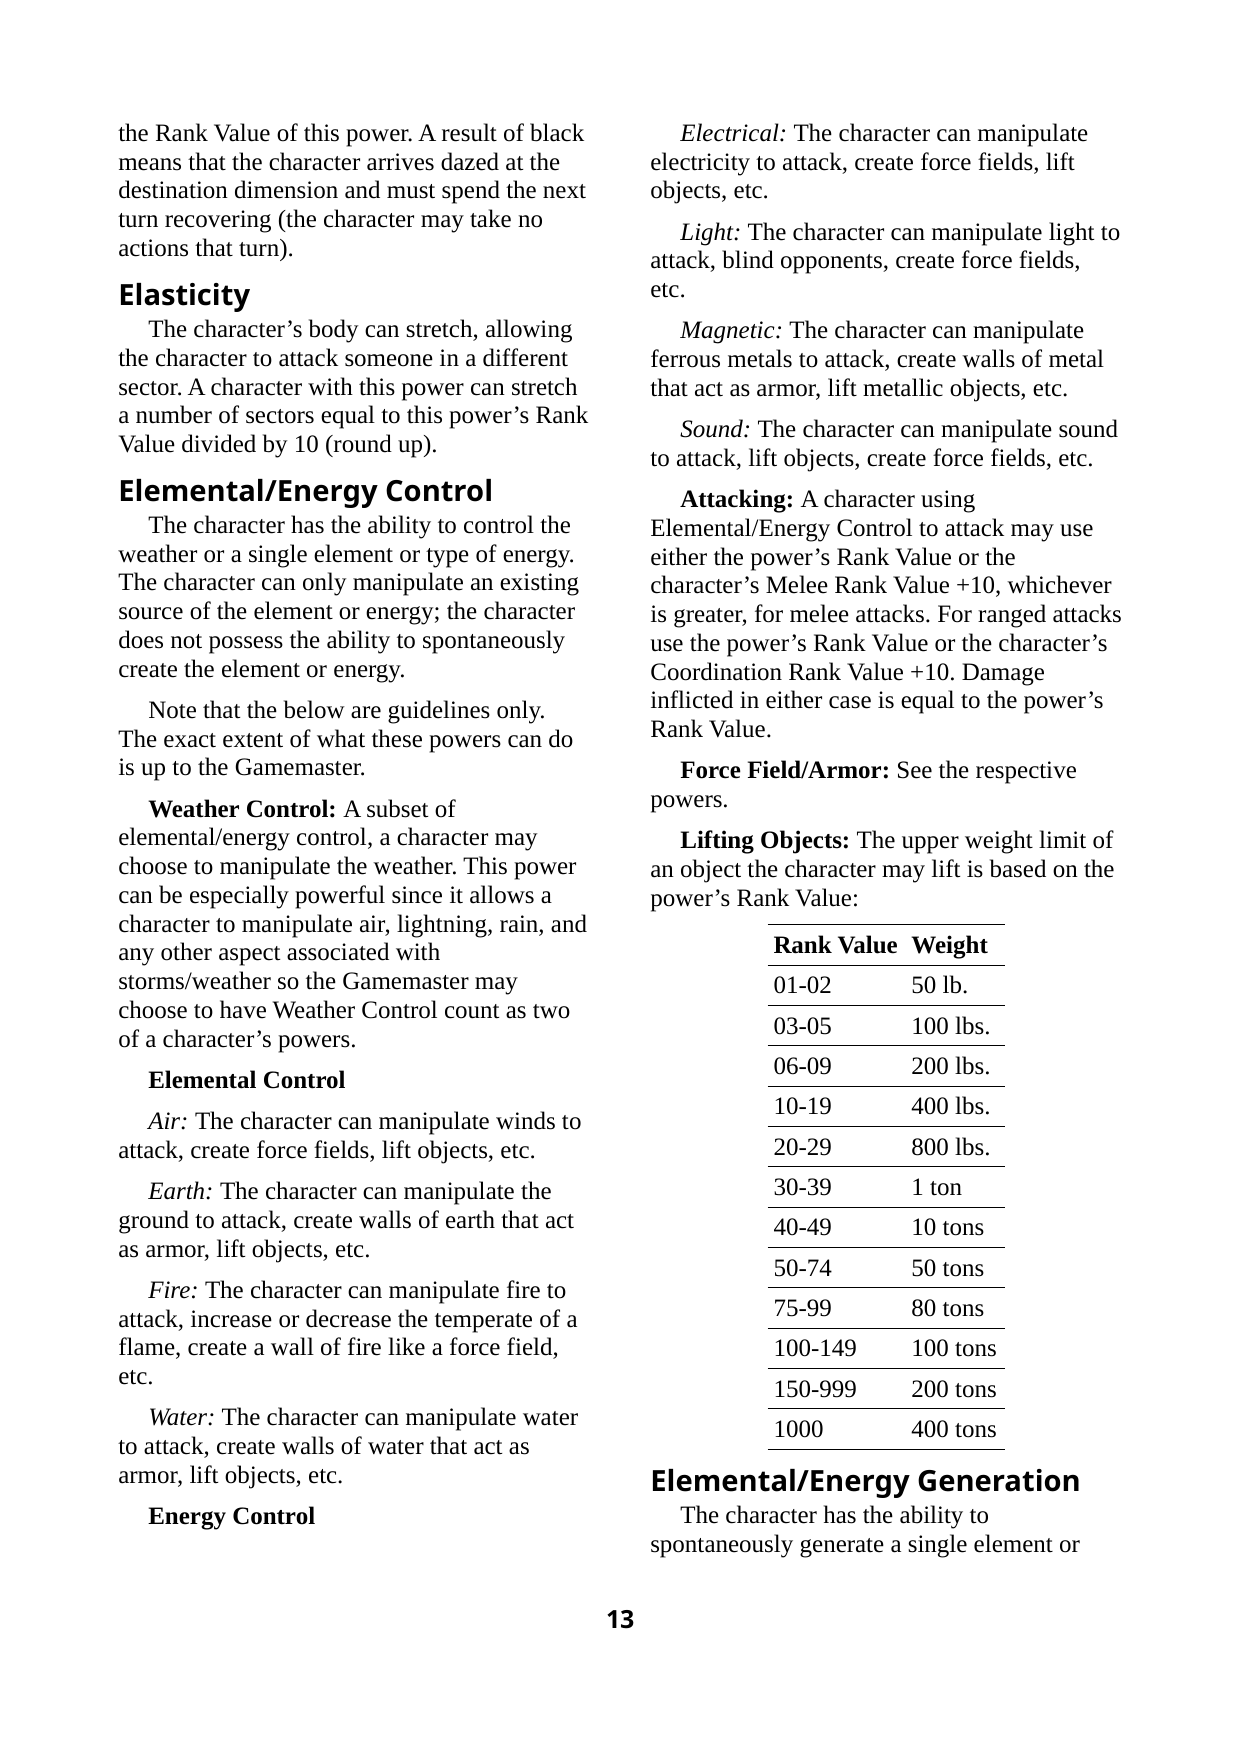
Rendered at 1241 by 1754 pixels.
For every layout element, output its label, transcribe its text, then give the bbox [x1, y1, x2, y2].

text Elemental Control [118, 1065, 590, 1094]
text Energy Control [118, 1501, 590, 1530]
table_cell 50 tons [906, 1248, 1004, 1287]
text Magnetic: The character can manipulate ferrous metals to attack, create walls of metal that act as armor, lift metallic objects, etc. [650, 316, 1122, 402]
table_cell 80 tons [906, 1288, 1004, 1327]
table_cell 50 lb. [906, 966, 1004, 1005]
table_cell 20-29 [768, 1127, 906, 1166]
text Note that the below are guidelines only. The exact extent of what these powers can do is up to the Gamemaster. [118, 695, 590, 781]
text Fire: The character can manipulate fire to attack, increase or decrease the temperate of a flame, create a wall of fire like a force field, etc. [118, 1275, 590, 1390]
text Electrical: The character can manipulate electricity to attack, create force fields, lift objects, etc. [650, 118, 1122, 204]
table_cell 40-49 [768, 1208, 906, 1247]
table_cell 03-05 [768, 1006, 906, 1045]
text The character has the ability to control the weather or a single element or type of energy. The character can only manipulate an existing source of the element or energy; the character does not possess the ability to spontaneously create the element or energy. [118, 510, 590, 682]
text Water: The character can manipulate water to attack, create walls of water that act as armor, lift objects, etc. [118, 1402, 590, 1489]
table_cell 01-02 [768, 966, 906, 1005]
text Light: The character can manipulate light to attack, blind opponents, create force fields, etc. [650, 217, 1122, 303]
text the Rank Value of this power. A result of black means that the character arrives dazed at the destination dimension and must spend the next turn recovering (the character may take no actions that turn). [118, 118, 590, 262]
table_cell 100 lbs. [906, 1006, 1004, 1045]
text Earth: The character can manipulate the ground to attack, create walls of earth that act as armor, lift objects, etc. [118, 1176, 590, 1262]
text The character has the ability to spontaneously generate a single element or [650, 1500, 1122, 1558]
subtitle Elemental/Energy Generation [650, 1461, 1122, 1500]
table_cell 150-999 [768, 1369, 906, 1408]
table_header Rank Value [768, 925, 906, 965]
text Lifting Objects: The upper weight limit of an object the character may lift is based on the power’s Rank Value: [650, 826, 1122, 912]
table_cell 400 lbs. [906, 1087, 1004, 1126]
table_cell 100 tons [906, 1329, 1004, 1368]
subtitle Elasticity [118, 274, 590, 314]
table_cell 06-09 [768, 1046, 906, 1086]
table_header Weight [906, 925, 1004, 965]
table_cell 10 tons [906, 1208, 1004, 1247]
table_cell 10-19 [768, 1087, 906, 1126]
table_cell 200 tons [906, 1369, 1004, 1408]
text Attacking: A character using Elemental/Energy Control to attack may use either the power’s Rank Value or the character’s Melee Rank Value +10, whichever is greater, for melee attacks. For ranged attacks use the power’s Rank Value or the character’s Coordination Rank Value +10. Damage inflicted in either case is equal to the power’s Rank Value. [650, 484, 1122, 743]
table_cell 50-74 [768, 1248, 906, 1287]
table_cell 200 lbs. [906, 1046, 1004, 1086]
table_cell 400 tons [906, 1409, 1004, 1448]
text The character’s body can stretch, allowing the character to attack someone in a different sector. A character with this power can stretch a number of sectors equal to this power’s Rank Value divided by 10 (round up). [118, 314, 590, 458]
text Force Field/Armor: See the respective powers. [650, 756, 1122, 813]
table_cell 30-39 [768, 1167, 906, 1207]
subtitle Elemental/Energy Control [118, 470, 590, 510]
text Sound: The character can manipulate sound to attack, lift objects, create force fields, etc. [650, 414, 1122, 472]
table_cell 1000 [768, 1409, 906, 1448]
text Air: The character can manipulate winds to attack, create force fields, lift objects, etc. [118, 1106, 590, 1164]
table_cell 800 lbs. [906, 1127, 1004, 1166]
table_cell 75-99 [768, 1288, 906, 1327]
table_cell 100-149 [768, 1329, 906, 1368]
text Weather Control: A subset of elemental/energy control, a character may choose to manipulate the weather. This power can be especially powerful since it allows a character to manipulate air, lightning, rain, and any other aspect associated with storms/weather so the Gamemaster may choose to have Weather Control count as two of a character’s powers. [118, 794, 590, 1052]
table_cell 1 ton [906, 1167, 1004, 1207]
